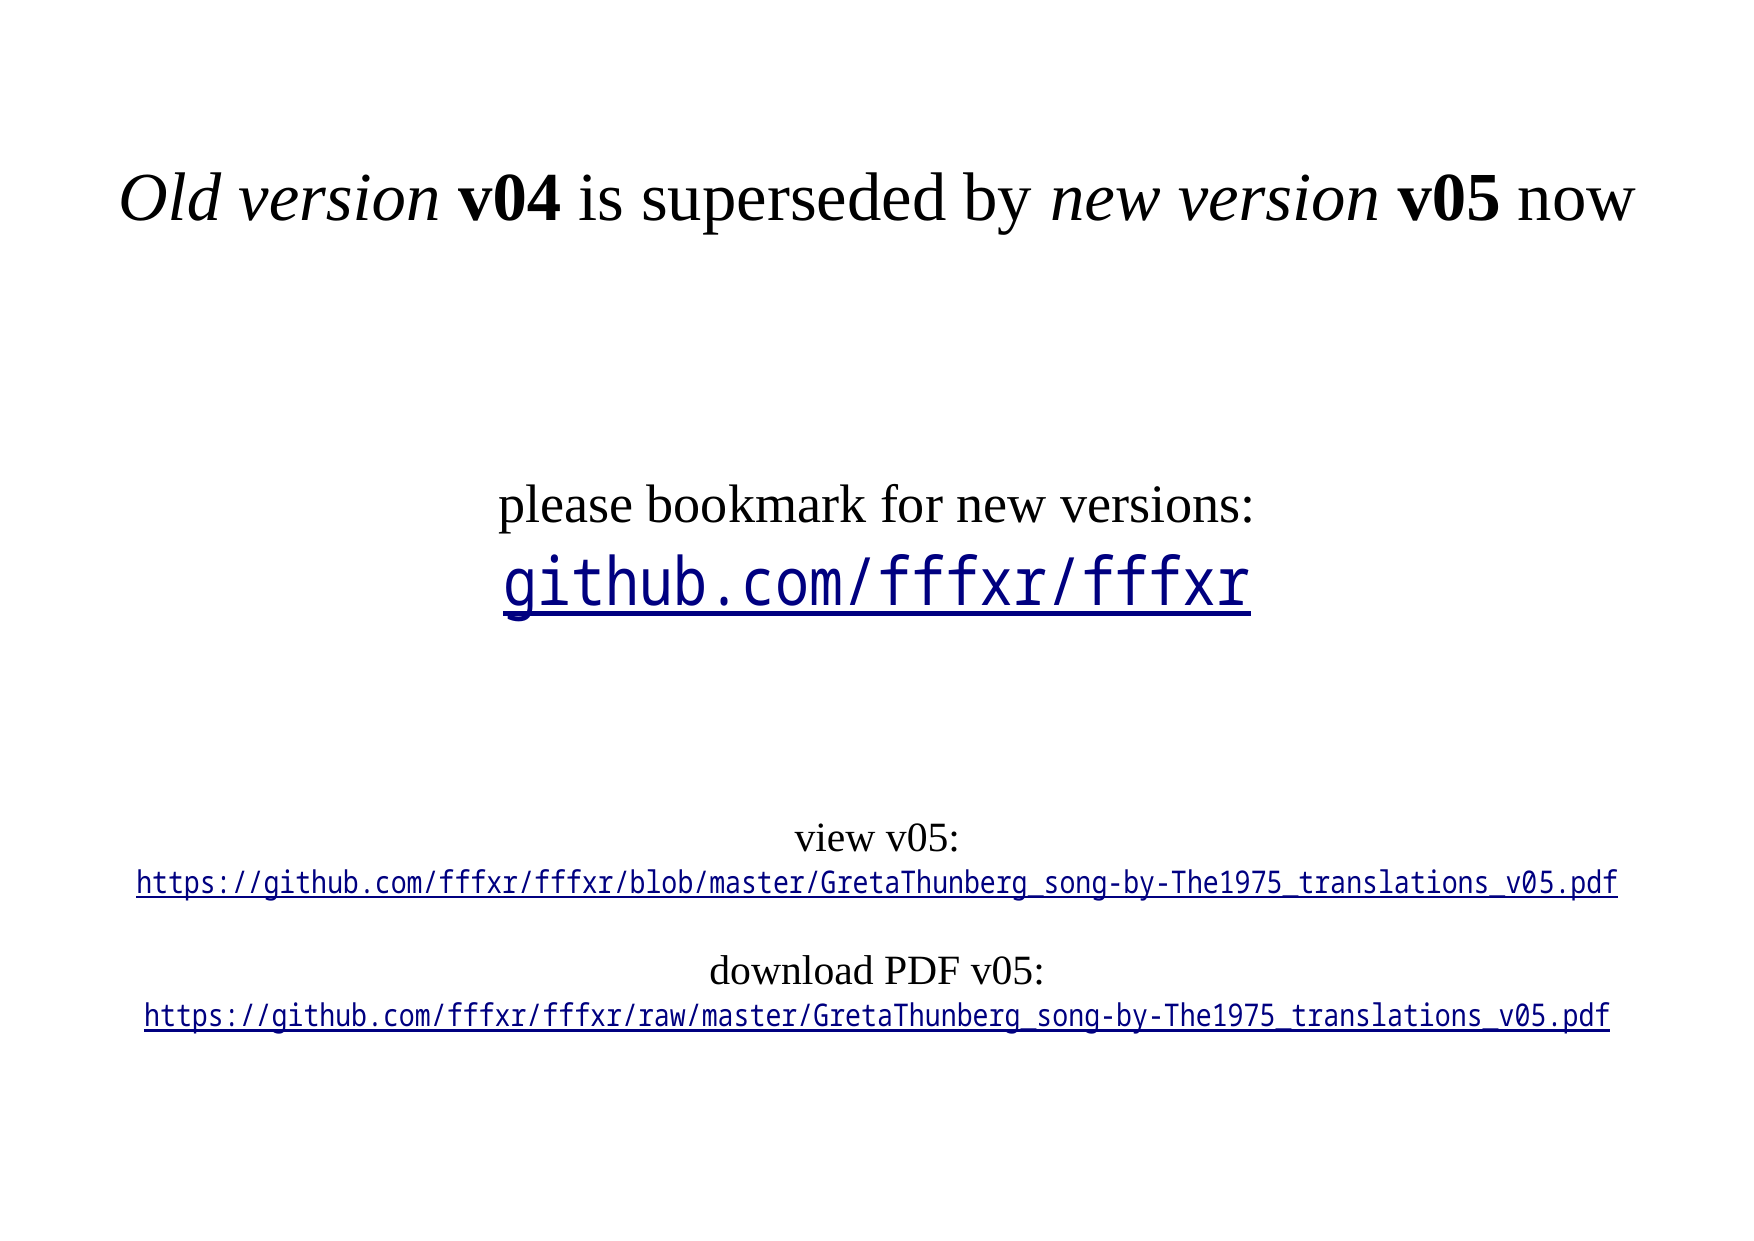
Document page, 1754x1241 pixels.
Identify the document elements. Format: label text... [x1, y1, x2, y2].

text view v05: [88, 812, 1665, 860]
text github.com/fffxr/fffxr [88, 534, 1665, 625]
text https://github.com/fffxr/fffxr/blob/master/GretaThunberg_song-by-The1975_translations_v05.pdf [88, 860, 1665, 903]
text download PDF v05: [88, 945, 1665, 993]
text Old version v04 is superseded by new version v05 now [88, 156, 1665, 235]
text https://github.com/fffxr/fffxr/raw/master/GretaThunberg_song-by-The1975_translations_v05.pdf [88, 993, 1665, 1036]
text please bookmark for new versions: [88, 472, 1665, 534]
